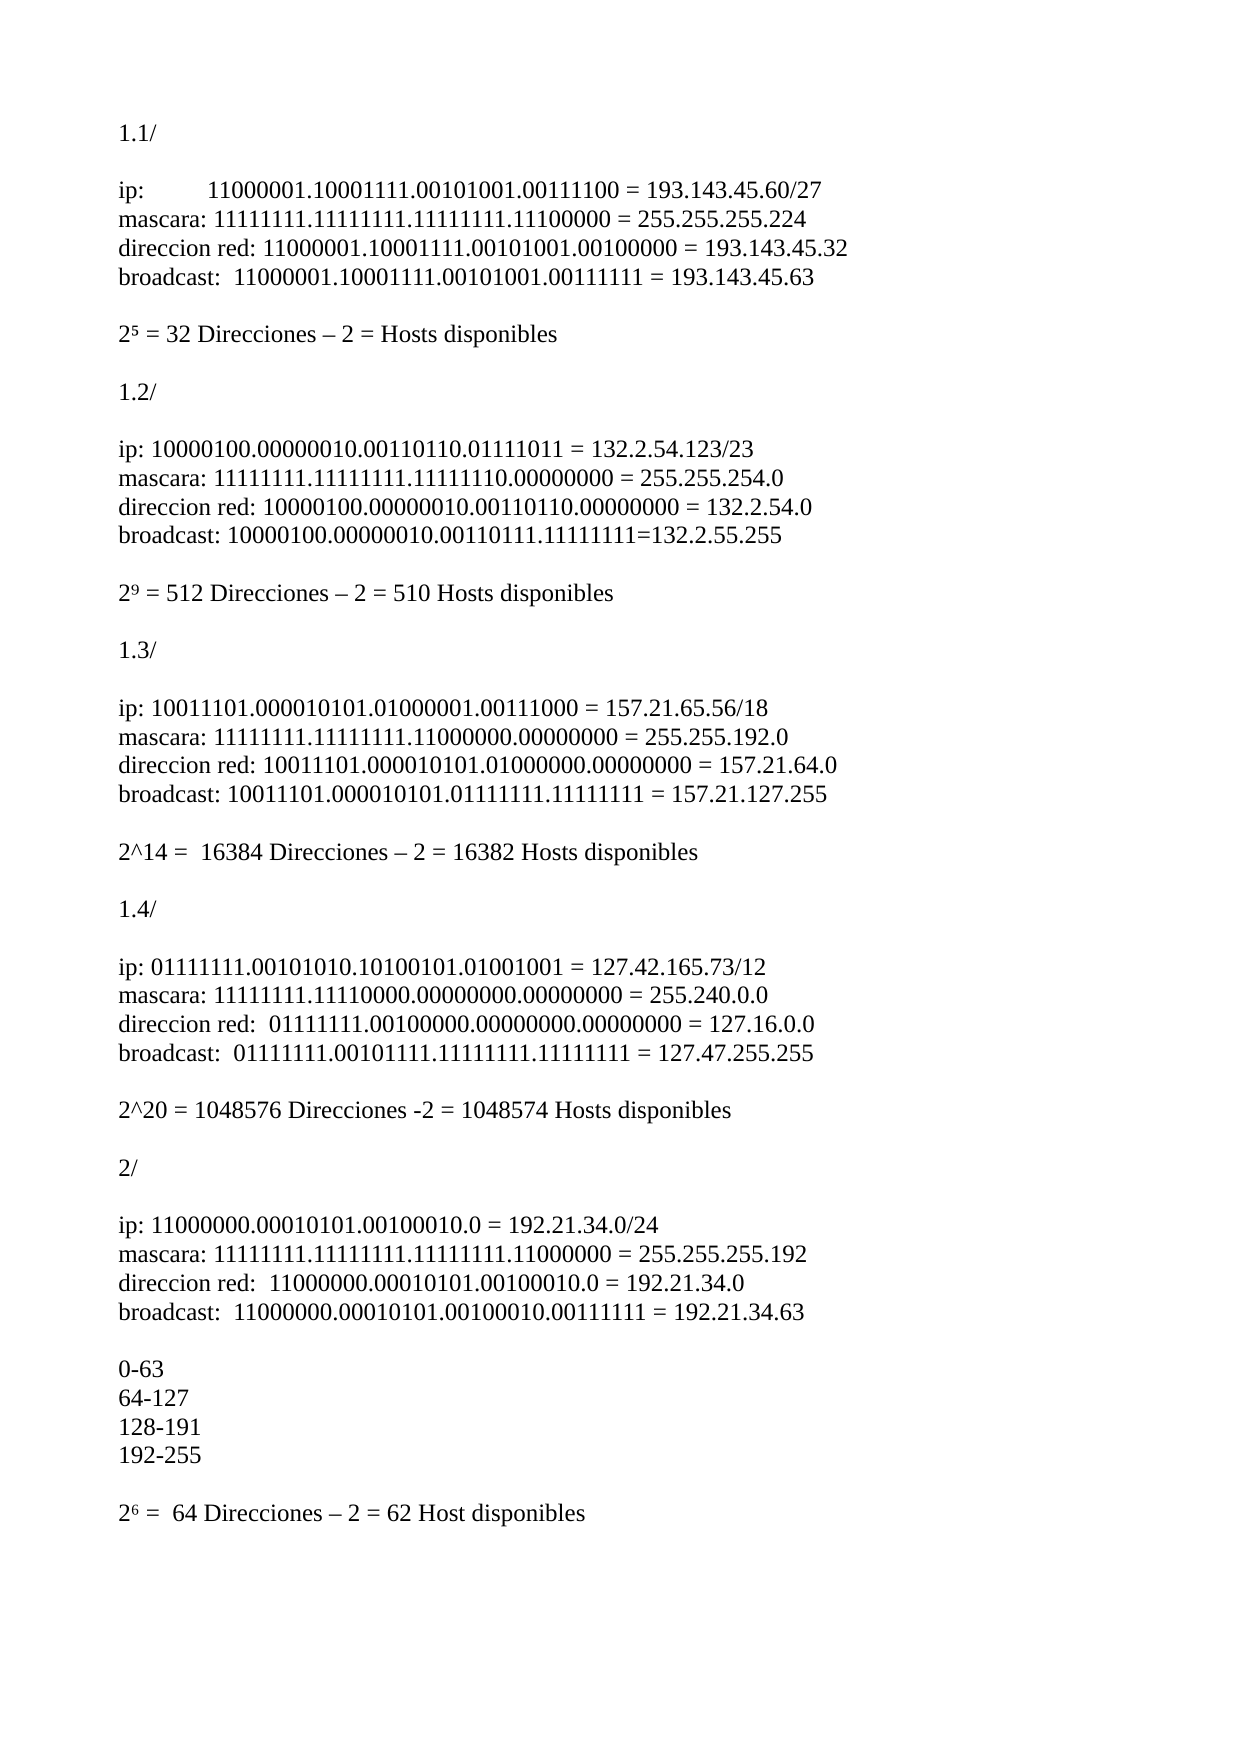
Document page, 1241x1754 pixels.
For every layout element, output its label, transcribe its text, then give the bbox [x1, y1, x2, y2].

text mascara: 11111111.11111111.11111110.00000000 = 255.255.254.0 [118, 463, 1122, 492]
text ip: 10011101.000010101.01000001.00111000 = 157.21.65.56/18 [118, 693, 1122, 722]
text ip: 11000001.10001111.00101001.00111100 = 193.143.45.60/27 [118, 176, 1122, 204]
text broadcast: 10000100.00000010.00110111.11111111=132.2.55.255 [118, 521, 1122, 549]
text ip: 11000000.00010101.00100010.0 = 192.21.34.0/24 [118, 1211, 1122, 1239]
text 2⁵ = 32 Direcciones – 2 = Hosts disponibles [118, 319, 1122, 348]
text mascara: 11111111.11111111.11111111.11000000 = 255.255.255.192 [118, 1239, 1122, 1268]
text 192-255 [118, 1441, 1122, 1469]
text 1.3/ [118, 636, 1122, 664]
text ip: 01111111.00101010.10100101.01001001 = 127.42.165.73/12 [118, 952, 1122, 981]
text broadcast: 11000000.00010101.00100010.00111111 = 192.21.34.63 [118, 1297, 1122, 1326]
text ip: 10000100.00000010.00110110.01111011 = 132.2.54.123/23 [118, 434, 1122, 463]
text direccion red: 01111111.00100000.00000000.00000000 = 127.16.0.0 [118, 1009, 1122, 1038]
text 1.1/ [118, 118, 1122, 147]
text 2⁹ = 512 Direcciones – 2 = 510 Hosts disponibles [118, 578, 1122, 607]
text 2^20 = 1048576 Direcciones -2 = 1048574 Hosts disponibles [118, 1096, 1122, 1124]
text 128-191 [118, 1412, 1122, 1441]
text direccion red: 11000000.00010101.00100010.0 = 192.21.34.0 [118, 1268, 1122, 1297]
text 2⁶ = 64 Direcciones – 2 = 62 Host disponibles [118, 1498, 1122, 1527]
text 64-127 [118, 1383, 1122, 1412]
text broadcast: 10011101.000010101.01111111.11111111 = 157.21.127.255 [118, 779, 1122, 808]
text 2^14 = 16384 Direcciones – 2 = 16382 Hosts disponibles [118, 837, 1122, 866]
text direccion red: 10000100.00000010.00110110.00000000 = 132.2.54.0 [118, 492, 1122, 521]
text direccion red: 10011101.000010101.01000000.00000000 = 157.21.64.0 [118, 751, 1122, 779]
text 1.2/ [118, 377, 1122, 406]
text broadcast: 11000001.10001111.00101001.00111111 = 193.143.45.63 [118, 262, 1122, 291]
text 1.4/ [118, 894, 1122, 923]
text mascara: 11111111.11111111.11000000.00000000 = 255.255.192.0 [118, 722, 1122, 751]
text broadcast: 01111111.00101111.11111111.11111111 = 127.47.255.255 [118, 1038, 1122, 1067]
text mascara: 11111111.11110000.00000000.00000000 = 255.240.0.0 [118, 981, 1122, 1009]
text 0-63 [118, 1354, 1122, 1383]
text mascara: 11111111.11111111.11111111.11100000 = 255.255.255.224 [118, 204, 1122, 233]
text 2/ [118, 1153, 1122, 1182]
text direccion red: 11000001.10001111.00101001.00100000 = 193.143.45.32 [118, 233, 1122, 262]
